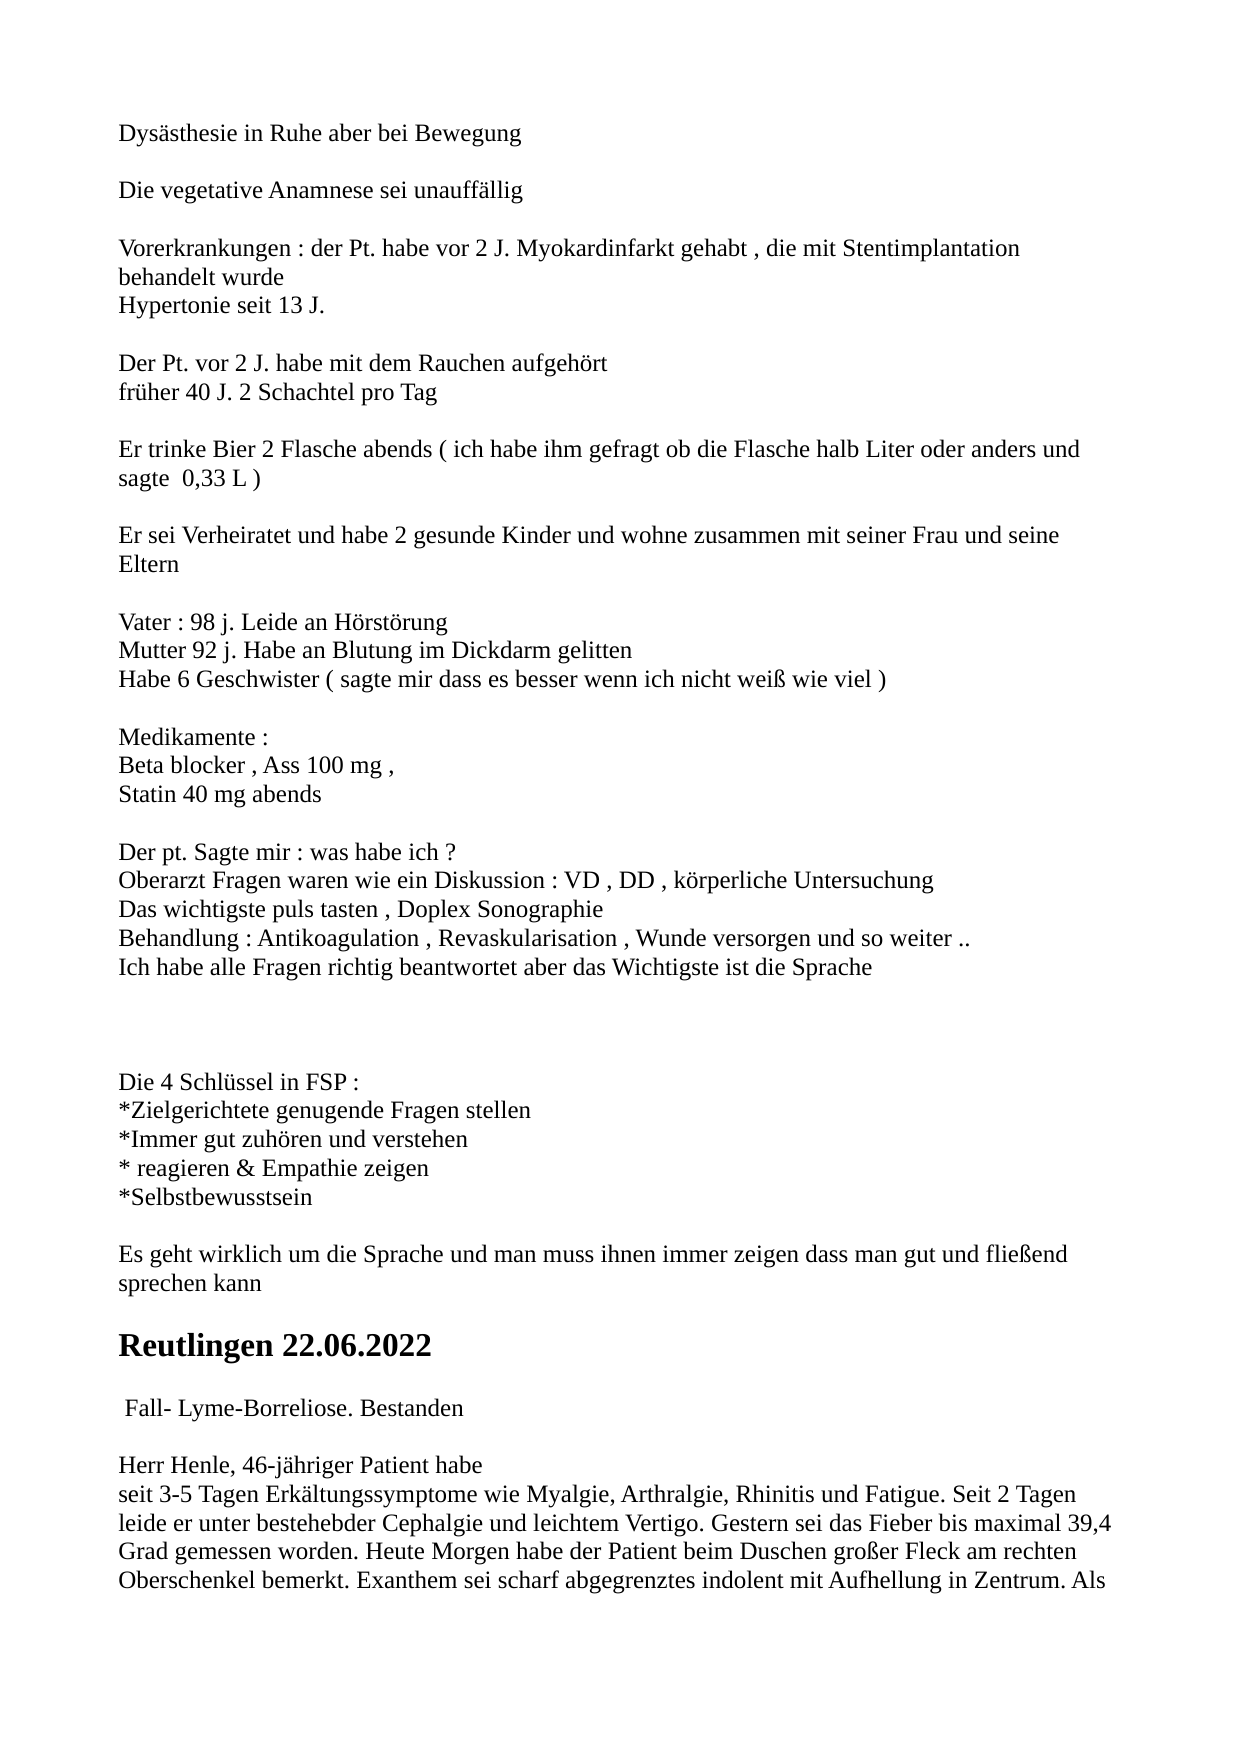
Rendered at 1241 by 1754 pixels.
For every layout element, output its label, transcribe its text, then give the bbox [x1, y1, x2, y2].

text Vorerkrankungen : der Pt. habe vor 2 J. Myokardinfarkt gehabt , die mit Stentimplantation behandelt wurde [118, 233, 1122, 291]
text Habe 6 Geschwister ( sagte mir dass es besser wenn ich nicht weiß wie viel ) [118, 664, 1122, 693]
text Statin 40 mg abends [118, 779, 1122, 808]
text * reagieren & Empathie zeigen [118, 1153, 1122, 1182]
text Hypertonie seit 13 J. [118, 291, 1122, 319]
text Er trinke Bier 2 Flasche abends ( ich habe ihm gefragt ob die Flasche halb Liter oder anders und sagte 0,33 L ) [118, 434, 1122, 492]
text *Zielgerichtete genugende Fragen stellen [118, 1096, 1122, 1124]
text seit 3-5 Tagen Erkältungssymptome wie Myalgie, Arthralgie, Rhinitis und Fatigue. Seit 2 Tagen leide er unter bestehebder Cephalgie und leichtem Vertigo. Gestern sei das Fieber bis maximal 39,4 Grad gemessen worden. Heute Morgen habe der Patient beim Duschen großer Fleck am rechten Oberschenkel bemerkt. Exanthem sei scharf abgegrenztes indolent mit Aufhellung in Zentrum. Als [118, 1479, 1122, 1594]
text Reutlingen 22.06.2022 [118, 1326, 1122, 1364]
text Behandlung : Antikoagulation , Revaskularisation , Wunde versorgen und so weiter .. [118, 923, 1122, 952]
text Die 4 Schlüssel in FSP : [118, 1067, 1122, 1096]
text *Immer gut zuhören und verstehen [118, 1124, 1122, 1153]
text Beta blocker , Ass 100 mg , [118, 751, 1122, 779]
text Der Pt. vor 2 J. habe mit dem Rauchen aufgehört [118, 348, 1122, 377]
text Er sei Verheiratet und habe 2 gesunde Kinder und wohne zusammen mit seiner Frau und seine Eltern [118, 521, 1122, 578]
text Der pt. Sagte mir : was habe ich ? [118, 837, 1122, 866]
text Vater : 98 j. Leide an Hörstörung [118, 607, 1122, 636]
text Dysästhesie in Ruhe aber bei Bewegung [118, 118, 1122, 147]
text Ich habe alle Fragen richtig beantwortet aber das Wichtigste ist die Sprache [118, 952, 1122, 981]
text Oberarzt Fragen waren wie ein Diskussion : VD , DD , körperliche Untersuchung [118, 866, 1122, 894]
text Fall- Lyme-Borreliose. Bestanden [118, 1393, 1122, 1421]
text Herr Henle, 46-jähriger Patient habe [118, 1450, 1122, 1479]
text früher 40 J. 2 Schachtel pro Tag [118, 377, 1122, 406]
text Das wichtigste puls tasten , Doplex Sonographie [118, 894, 1122, 923]
text *Selbstbewusstsein [118, 1182, 1122, 1211]
text Mutter 92 j. Habe an Blutung im Dickdarm gelitten [118, 636, 1122, 664]
text Medikamente : [118, 722, 1122, 751]
text Die vegetative Anamnese sei unauffällig [118, 176, 1122, 204]
text Es geht wirklich um die Sprache und man muss ihnen immer zeigen dass man gut und fließend sprechen kann [118, 1239, 1122, 1297]
